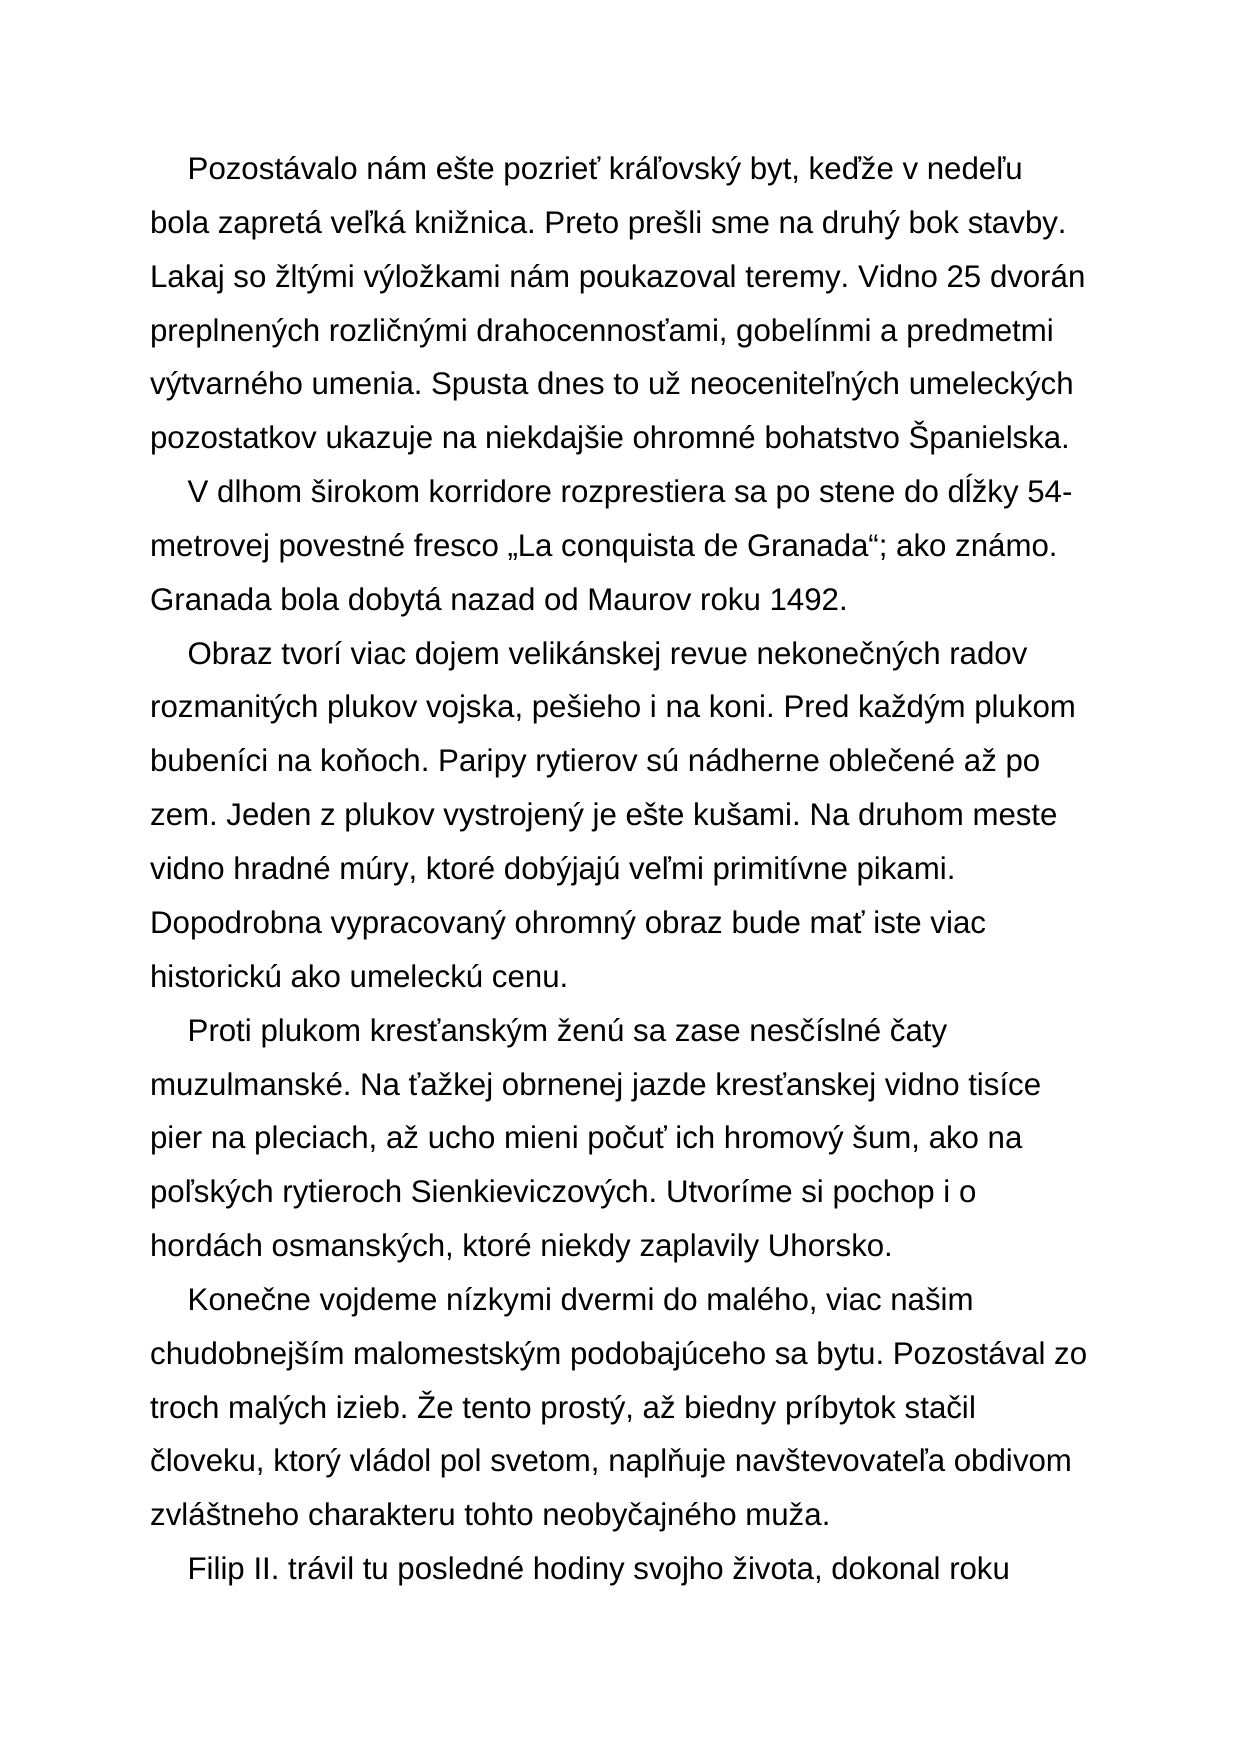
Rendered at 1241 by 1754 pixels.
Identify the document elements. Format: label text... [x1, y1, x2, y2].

text V dlhom širokom korridore rozprestiera sa po stene do dĺžky 54-metrovej povestné fresco „La conquista de Granada“; ako známo. Granada bola dobytá nazad od Maurov roku 1492. [150, 473, 1091, 617]
text Pozostávalo nám ešte pozrieť kráľovský byt, keďže v nedeľu bola zapretá veľká knižnica. Preto prešli sme na druhý bok stavby. Lakaj so žltými výložkami nám poukazoval teremy. Vidno 25 dvorán preplnených rozličnými drahocennosťami, gobelínmi a predmetmi výtvarného umenia. Spusta dnes to už neoceniteľných umeleckých po­zostatkov ukazuje na niekdajšie ohromné bohatstvo Španielska. [150, 150, 1091, 455]
text Konečne vojdeme nízkymi dvermi do malého, viac našim chudobnejším malomestským podobajúceho sa bytu. Pozostával zo troch malých izieb. Že tento prostý, až biedny príbytok stačil človeku, ktorý vládol pol svetom, naplňuje navštevovateľa obdivom zvláštneho charakteru tohto neobyčajného muža. [150, 1281, 1091, 1532]
text Obraz tvorí viac dojem velikánskej revue nekonečných radov rozmanitých plukov vojska, pešieho i na koni. Pred každým plu­kom bubeníci na koňoch. Paripy rytierov sú nádherne oblečené až po zem. Jeden z plukov vystrojený je ešte kušami. Na druhom meste vidno hradné múry, ktoré dobýjajú veľmi primitívne pikami. Dopodrobna vypracovaný ohromný obraz bude mať iste viac historickú ako umeleckú cenu. [150, 635, 1091, 994]
text Proti plukom kresťanským ženú sa zase nesčíslné čaty muzulmanské. Na ťažkej obrnenej jazde kresťanskej vidno tisíce pier na pleciach, až ucho mieni počuť ich hromový šum, ako na poľských rytieroch Sienkieviczových. Utvoríme si pochop i o hordách osmanských, ktoré niekdy zaplavily Uhorsko. [150, 1012, 1091, 1263]
text Filip II. trávil tu posledné hodiny svojho života, dokonal roku [150, 1550, 1091, 1586]
